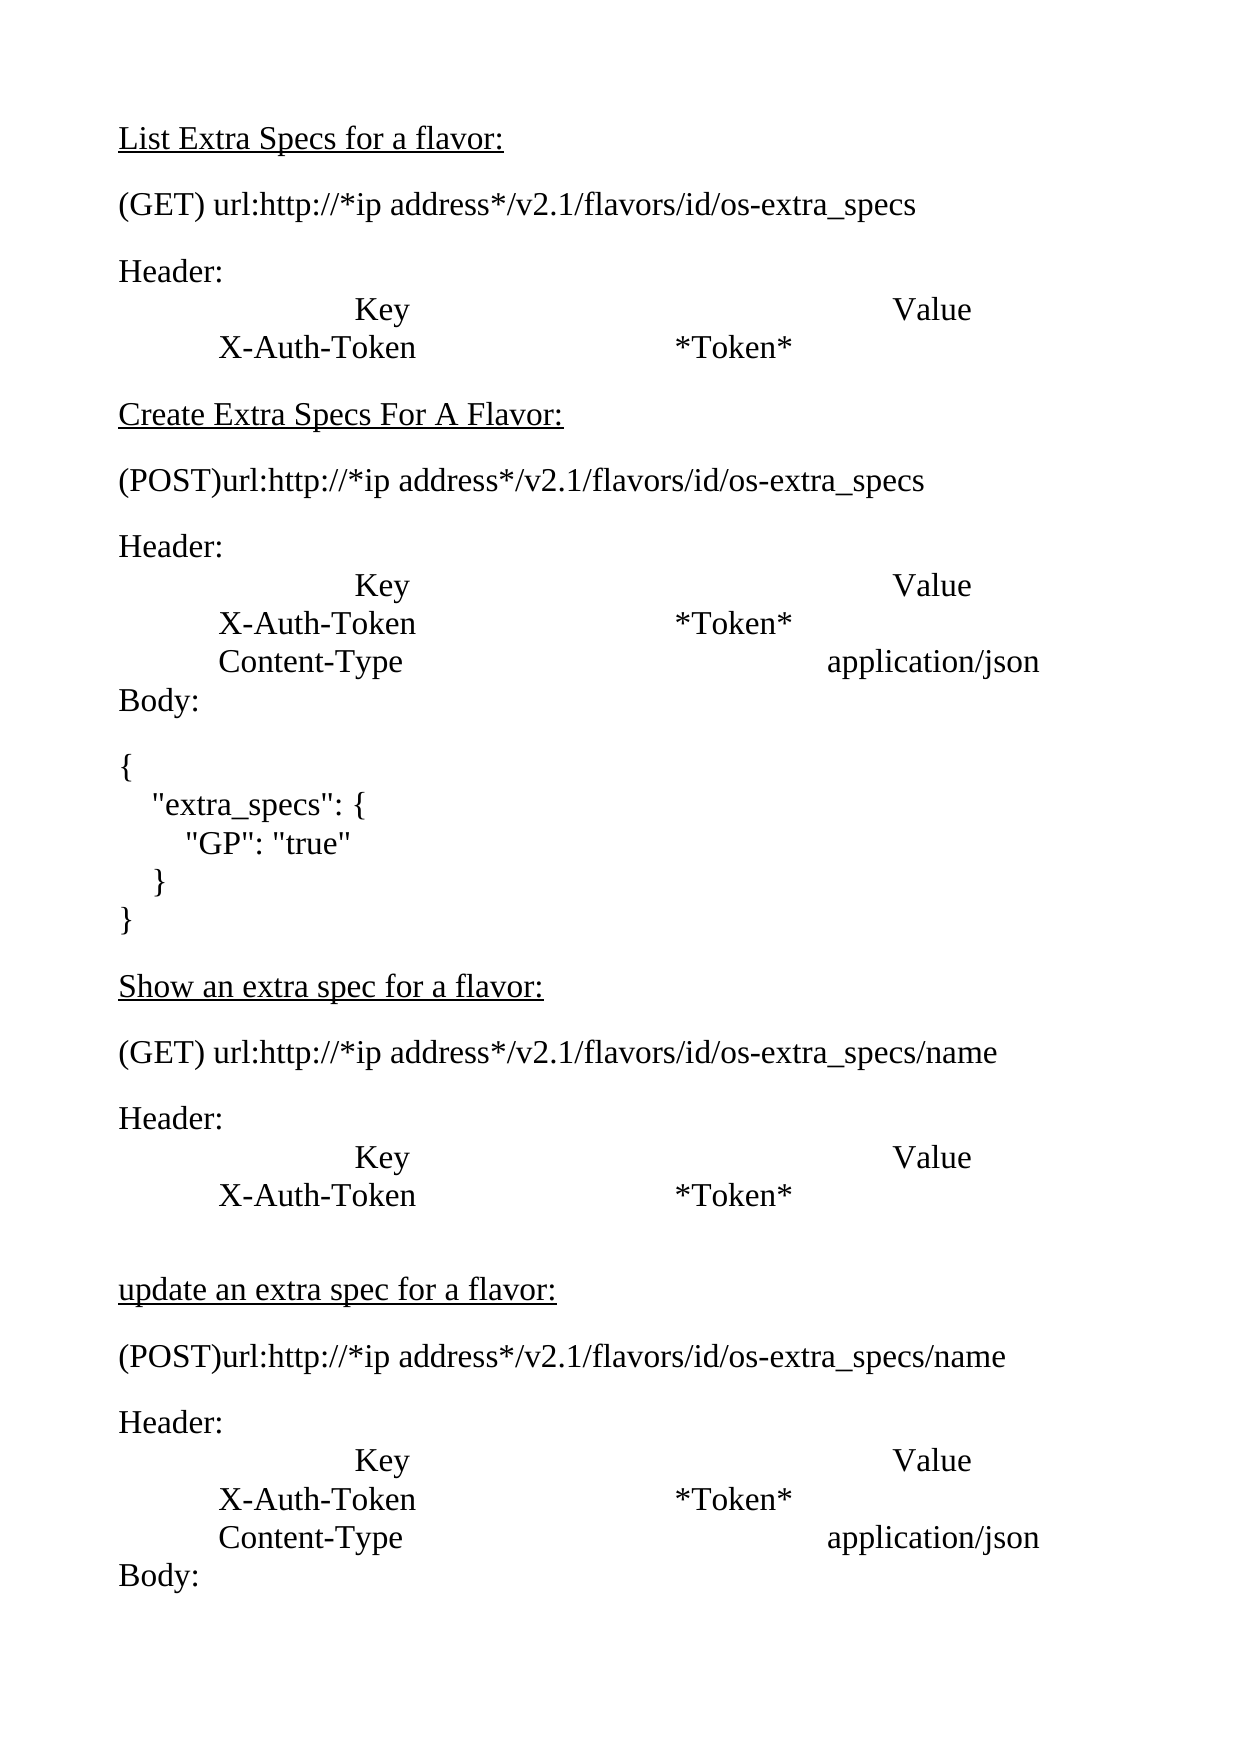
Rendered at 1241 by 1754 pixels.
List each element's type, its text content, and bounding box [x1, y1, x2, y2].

text Key Value [118, 1441, 1122, 1479]
text X-Auth-Token *Token* [118, 327, 1122, 366]
text Content-Type application/json [118, 1517, 1122, 1556]
text X-Auth-Token *Token* [118, 603, 1122, 642]
text update an extra spec for a flavor: [118, 1270, 1122, 1308]
text Body: [118, 1556, 1122, 1594]
text X-Auth-Token *Token* [118, 1479, 1122, 1517]
text Key Value [118, 289, 1122, 327]
text Header: [118, 527, 1122, 565]
text Body: [118, 680, 1122, 718]
text Key Value [118, 1137, 1122, 1175]
text Create Extra Specs For A Flavor: [118, 394, 1122, 432]
text List Extra Specs for a flavor: [118, 118, 1122, 156]
text { [118, 746, 1122, 784]
text "extra_specs": { [118, 784, 1122, 823]
text (POST)url:http://*ip address*/v2.1/flavors/id/os-extra_specs [118, 460, 1122, 498]
text (GET) url:http://*ip address*/v2.1/flavors/id/os-extra_specs [118, 184, 1122, 223]
text X-Auth-Token *Token* [118, 1175, 1122, 1214]
text (GET) url:http://*ip address*/v2.1/flavors/id/os-extra_specs/name [118, 1032, 1122, 1071]
text (POST)url:http://*ip address*/v2.1/flavors/id/os-extra_specs/name [118, 1336, 1122, 1374]
text } [118, 899, 1122, 938]
text Key Value [118, 565, 1122, 603]
text Header: [118, 1099, 1122, 1137]
text "GP": "true" [118, 823, 1122, 861]
text Header: [118, 1402, 1122, 1441]
text Header: [118, 251, 1122, 289]
text } [118, 861, 1122, 899]
text Content-Type application/json [118, 642, 1122, 680]
text Show an extra spec for a flavor: [118, 966, 1122, 1004]
